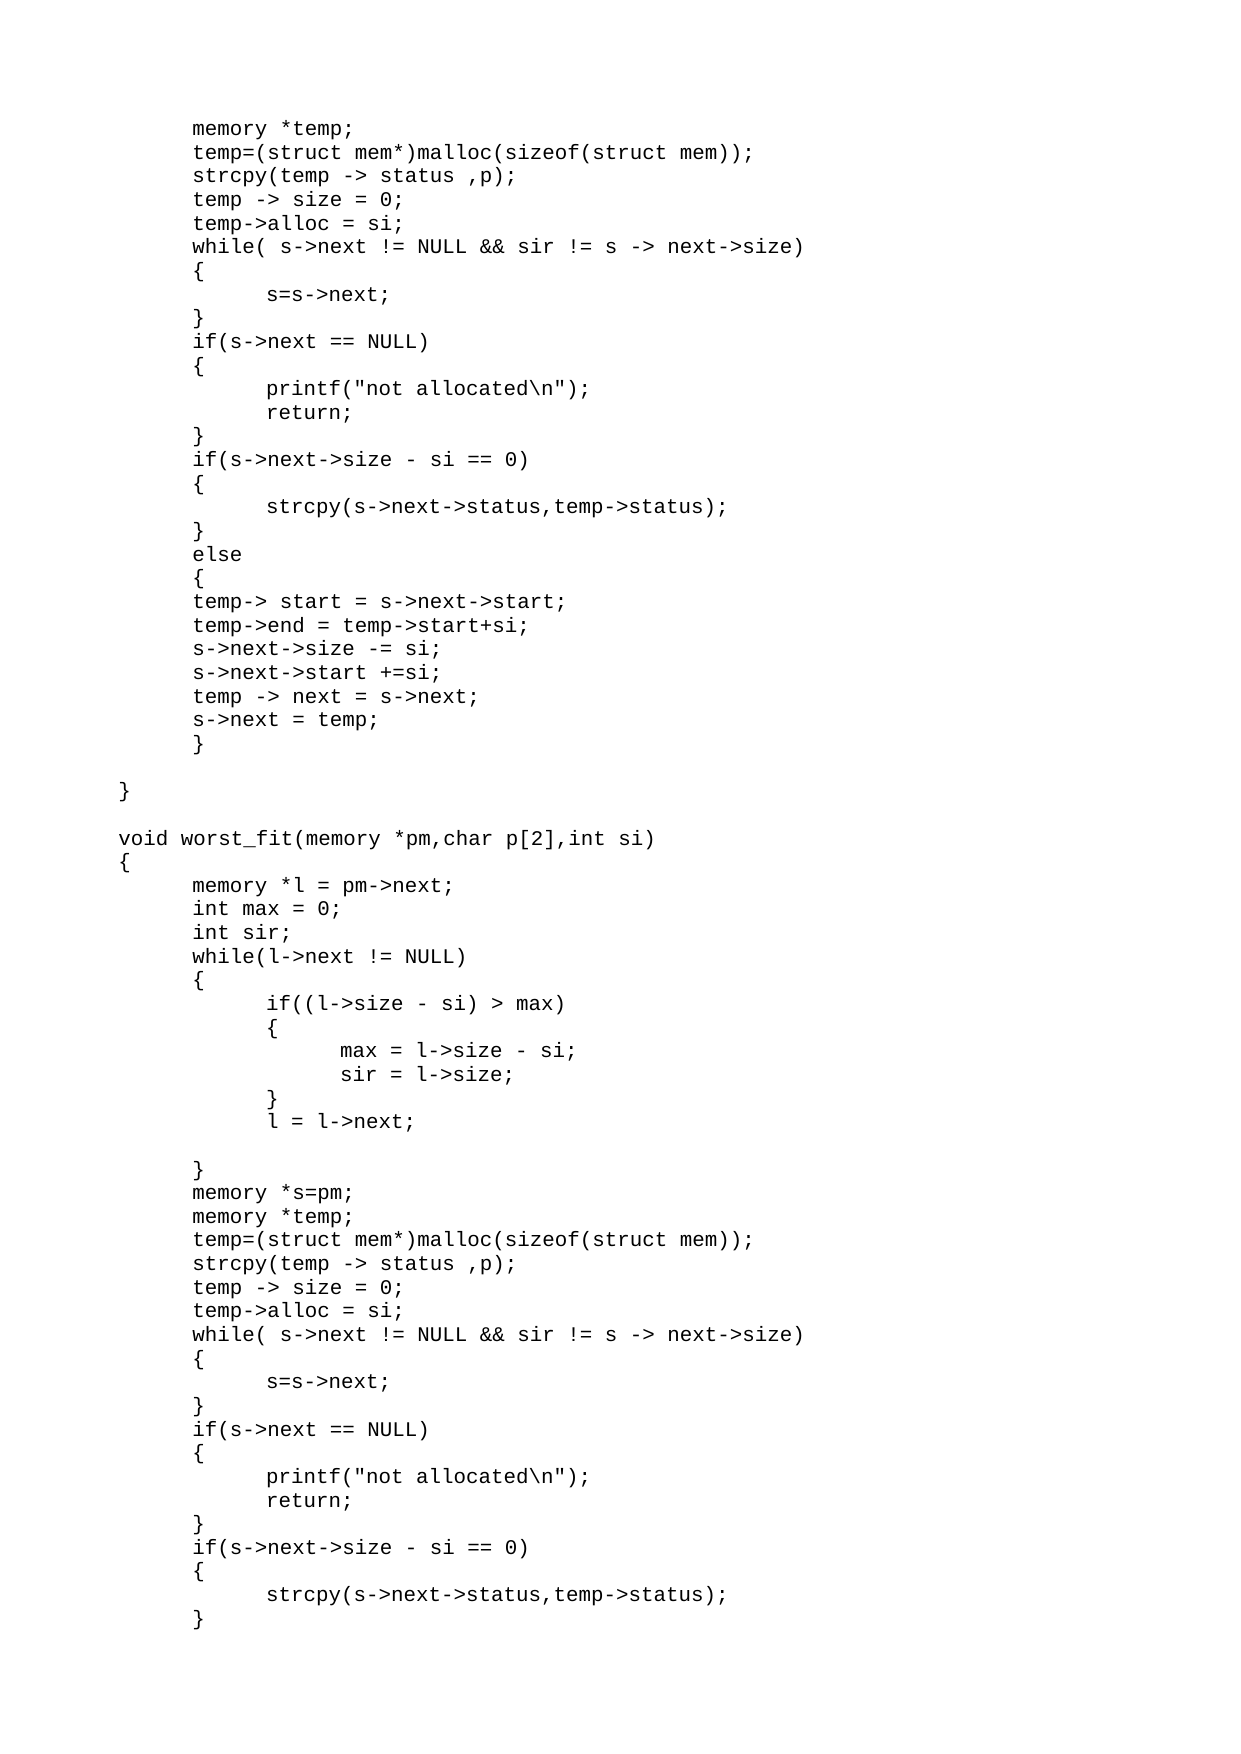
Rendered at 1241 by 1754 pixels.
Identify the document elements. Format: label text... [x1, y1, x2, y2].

text void worst_fit(memory *pm,char p[2],int si) [118, 827, 1122, 851]
text s=s->next; [118, 284, 1122, 307]
text temp -> next = s->next; [118, 686, 1122, 709]
text if(s->next->size - si == 0) [118, 1537, 1122, 1561]
text if(s->next->size - si == 0) [118, 449, 1122, 473]
text memory *l = pm->next; [118, 875, 1122, 898]
text { [118, 1017, 1122, 1040]
text else [118, 544, 1122, 567]
text { [118, 354, 1122, 378]
text { [118, 473, 1122, 496]
text while( s->next != NULL && sir != s -> next->size) [118, 1324, 1122, 1348]
text } [118, 426, 1122, 449]
text } [118, 1513, 1122, 1537]
text } [118, 733, 1122, 757]
text } [118, 307, 1122, 331]
text s->next->size -= si; [118, 638, 1122, 662]
text strcpy(s->next->status,temp->status); [118, 1584, 1122, 1608]
text strcpy(s->next->status,temp->status); [118, 496, 1122, 520]
text memory *temp; [118, 1206, 1122, 1229]
text return; [118, 1489, 1122, 1513]
text while(l->next != NULL) [118, 946, 1122, 969]
text temp->end = temp->start+si; [118, 615, 1122, 638]
text strcpy(temp -> status ,p); [118, 165, 1122, 189]
text { [118, 567, 1122, 591]
text s=s->next; [118, 1371, 1122, 1395]
text { [118, 260, 1122, 284]
text sir = l->size; [118, 1064, 1122, 1088]
text s->next->start +=si; [118, 662, 1122, 686]
text return; [118, 402, 1122, 426]
text temp->alloc = si; [118, 213, 1122, 236]
text } [118, 1608, 1122, 1631]
text } [118, 1395, 1122, 1419]
text memory *temp; [118, 118, 1122, 142]
text memory *s=pm; [118, 1182, 1122, 1206]
text temp -> size = 0; [118, 1277, 1122, 1300]
text strcpy(temp -> status ,p); [118, 1253, 1122, 1277]
text max = l->size - si; [118, 1040, 1122, 1064]
text printf("not allocated\n"); [118, 378, 1122, 402]
text temp=(struct mem*)malloc(sizeof(struct mem)); [118, 1229, 1122, 1253]
text { [118, 1348, 1122, 1371]
text printf("not allocated\n"); [118, 1466, 1122, 1489]
text if((l->size - si) > max) [118, 993, 1122, 1017]
text int sir; [118, 922, 1122, 946]
text } [118, 1158, 1122, 1182]
text if(s->next == NULL) [118, 1419, 1122, 1442]
text { [118, 1442, 1122, 1466]
text s->next = temp; [118, 709, 1122, 733]
text temp -> size = 0; [118, 189, 1122, 213]
text if(s->next == NULL) [118, 331, 1122, 354]
text int max = 0; [118, 898, 1122, 922]
text } [118, 780, 1122, 804]
text temp-> start = s->next->start; [118, 591, 1122, 615]
text } [118, 1088, 1122, 1111]
text } [118, 520, 1122, 544]
text { [118, 969, 1122, 993]
text temp=(struct mem*)malloc(sizeof(struct mem)); [118, 142, 1122, 165]
text { [118, 851, 1122, 875]
text { [118, 1561, 1122, 1584]
text temp->alloc = si; [118, 1300, 1122, 1324]
text while( s->next != NULL && sir != s -> next->size) [118, 236, 1122, 260]
text l = l->next; [118, 1111, 1122, 1135]
